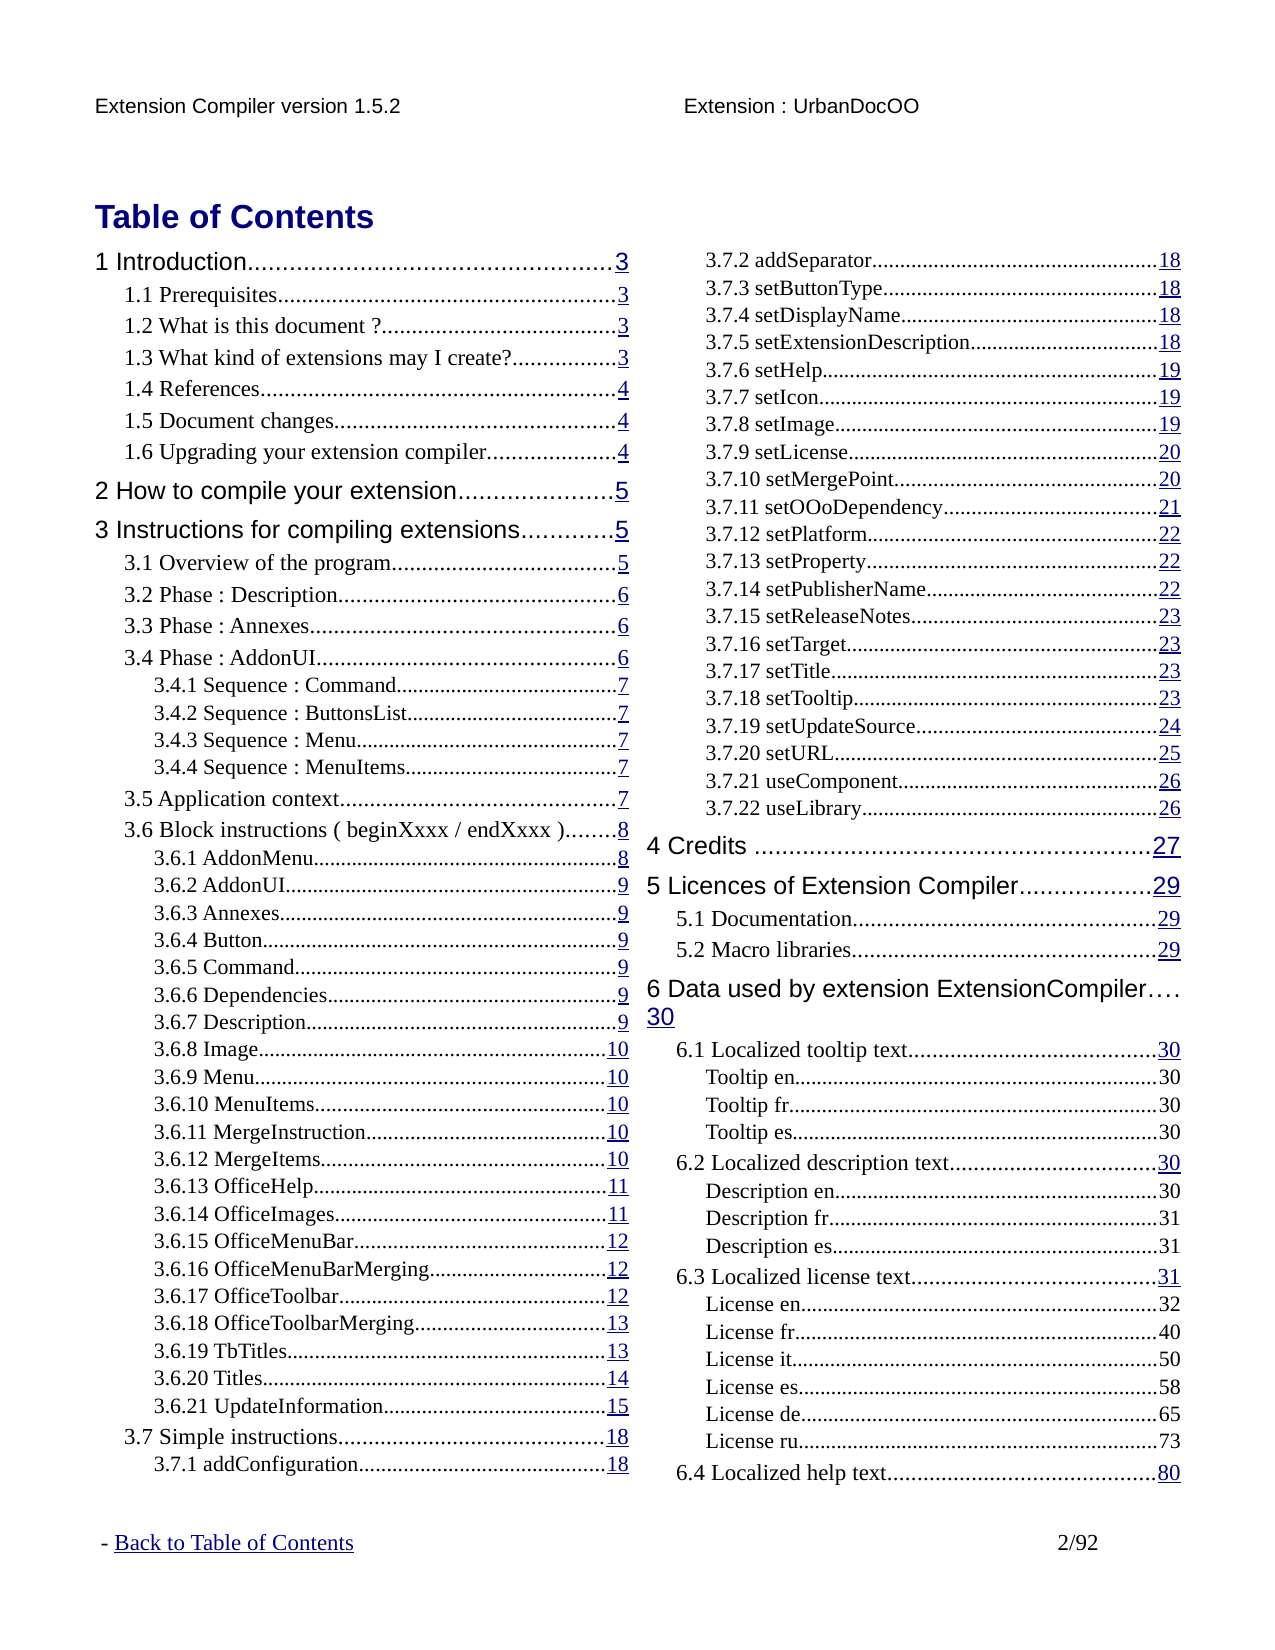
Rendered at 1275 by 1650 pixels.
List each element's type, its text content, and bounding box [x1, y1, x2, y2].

text 1.4 References 4 [124, 376, 629, 402]
text 3.6.13 OfficeHelp 11 [153, 1174, 629, 1199]
text 3.6.18 OfficeToolbarMerging 13 [153, 1311, 629, 1336]
text 3.4.2 Sequence : ButtonsList 7 [153, 701, 629, 725]
text 6.1 Localized tooltip text 30 [676, 1037, 1181, 1062]
text 3.6.17 OfficeToolbar 12 [153, 1284, 629, 1308]
text 3.7.13 setProperty 22 [705, 549, 1181, 574]
text 3.7.2 addSeparator 18 [705, 248, 1181, 272]
text 3.4.3 Sequence : Menu 7 [153, 728, 629, 752]
text 3.4.1 Sequence : Command 7 [153, 673, 629, 698]
text 3.7.14 setPublisherName 22 [705, 577, 1181, 601]
text 3.7.16 setTarget 23 [705, 632, 1181, 656]
text 3.6.7 Description 9 [153, 1010, 629, 1034]
text License ru 73 [705, 1429, 1181, 1454]
text 3.7.3 setButtonType 18 [705, 275, 1181, 300]
text 3.6.10 MenuItems 10 [153, 1092, 629, 1117]
text License it 50 [705, 1347, 1181, 1372]
text License fr 40 [705, 1320, 1181, 1344]
text 3.2 Phase : Description 6 [124, 582, 629, 607]
text 3.7.17 setTitle 23 [705, 659, 1181, 683]
text 3.7.6 setHelp 19 [705, 358, 1181, 382]
text 1.2 What is this document ? 3 [124, 313, 629, 339]
text 3.6.4 Button 9 [153, 928, 629, 952]
text 3.6.3 Annexes 9 [153, 900, 629, 925]
text 6.2 Localized description text 30 [676, 1150, 1181, 1176]
text 3.6.15 OfficeMenuBar 12 [153, 1229, 629, 1254]
text 2 How to compile your extension 5 [94, 477, 629, 504]
text Tooltip en 30 [705, 1065, 1181, 1089]
text Description es 31 [705, 1233, 1181, 1258]
text Description fr 31 [705, 1206, 1181, 1231]
text 3.6.21 UpdateInformation 15 [153, 1393, 629, 1418]
text 4 Credits 27 [646, 832, 1181, 860]
text 3.4.4 Sequence : MenuItems 7 [153, 755, 629, 780]
text 3 Instructions for compiling extensions 5 [94, 516, 629, 544]
text Tooltip fr 30 [705, 1092, 1181, 1117]
text 3.7.10 setMergePoint 20 [705, 467, 1181, 492]
text License en 32 [705, 1292, 1181, 1317]
text 3.6.20 Titles 14 [153, 1366, 629, 1391]
text 1.6 Upgrading your extension compiler 4 [124, 439, 629, 465]
text 3.6.8 Image 10 [153, 1037, 629, 1062]
text License es 58 [705, 1374, 1181, 1399]
text 6.3 Localized license text 31 [676, 1264, 1181, 1289]
text 5 Licences of Extension Compiler 29 [646, 872, 1181, 900]
text Description en 30 [705, 1179, 1181, 1203]
subtitle Table of Contents [94, 198, 1181, 236]
text 3.6.12 MergeItems 10 [153, 1147, 629, 1171]
text 6 Data used by extension ExtensionCompiler 30 [646, 975, 1181, 1031]
text 5.1 Documentation 29 [676, 906, 1181, 931]
text 3.7 Simple instructions 18 [124, 1424, 629, 1449]
text 3.6.19 TbTitles 13 [153, 1339, 629, 1363]
text 3.6.14 OfficeImages 11 [153, 1202, 629, 1226]
text 3.1 Overview of the program 5 [124, 550, 629, 576]
text 3.6.9 Menu 10 [153, 1065, 629, 1089]
text 3.7.20 setURL 25 [705, 741, 1181, 766]
text 1.3 What kind of extensions may I create? 3 [124, 345, 629, 370]
text 3.4 Phase : AddonUI 6 [124, 645, 629, 670]
text 3.6.11 MergeInstruction 10 [153, 1119, 629, 1144]
text 3.6.5 Command 9 [153, 955, 629, 980]
text 1.1 Prerequisites 3 [124, 282, 629, 307]
text 3.7.19 setUpdateSource 24 [705, 714, 1181, 738]
text 3.7.8 setImage 19 [705, 412, 1181, 437]
text 3.7.18 setTooltip 23 [705, 686, 1181, 711]
text Tooltip es 30 [705, 1120, 1181, 1144]
text 3.6.6 Dependencies 9 [153, 983, 629, 1007]
text 3.7.5 setExtensionDescription 18 [705, 330, 1181, 355]
text 3.5 Application context 7 [124, 786, 629, 811]
text 3.6.16 OfficeMenuBarMerging 12 [153, 1257, 629, 1281]
text 3.6.1 AddonMenu 8 [153, 846, 629, 870]
text 3.7.9 setLicense 20 [705, 440, 1181, 464]
text 3.7.7 setIcon 19 [705, 385, 1181, 409]
text 1.5 Document changes 4 [124, 408, 629, 433]
text 1 Introduction 3 [94, 248, 629, 276]
text 6.4 Localized help text 80 [676, 1460, 1181, 1485]
text 3.7.11 setOOoDependency 21 [705, 494, 1181, 519]
text 3.7.22 useLibrary 26 [705, 796, 1181, 820]
text 3.6.2 AddonUI 9 [153, 873, 629, 897]
text 3.3 Phase : Annexes 6 [124, 613, 629, 639]
text 3.7.21 useComponent 26 [705, 768, 1181, 793]
text 3.7.1 addConfiguration 18 [153, 1452, 629, 1477]
text 3.6 Block instructions ( beginXxxx / endXxxx ) 8 [124, 817, 629, 843]
text 3.7.12 setPlatform 22 [705, 522, 1181, 546]
text 5.2 Macro libraries 29 [676, 937, 1181, 963]
text License de 65 [705, 1402, 1181, 1426]
text 3.7.15 setReleaseNotes 23 [705, 604, 1181, 629]
text 3.7.4 setDisplayName 18 [705, 303, 1181, 327]
